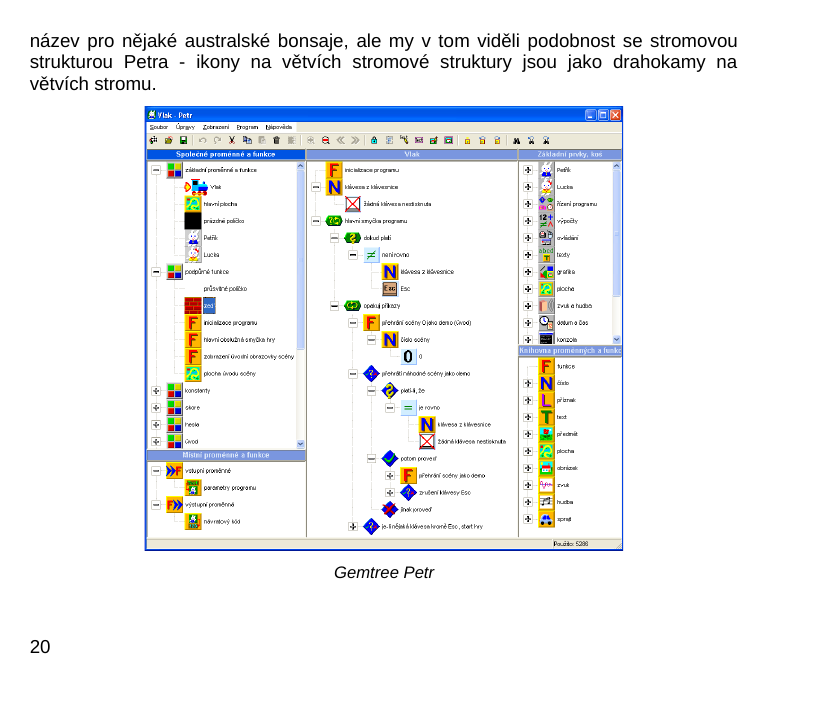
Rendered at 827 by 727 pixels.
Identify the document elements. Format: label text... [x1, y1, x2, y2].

text název pro nějaké australské bonsaje, ale my v tom viděli podobnost se stromovou strukturou Petra - ikony na větvích stromové struktury jsou jako drahokamy na větvích stromu. [29, 29, 738, 94]
picture [144, 106, 624, 551]
text Gemtree Petr [29, 563, 738, 582]
